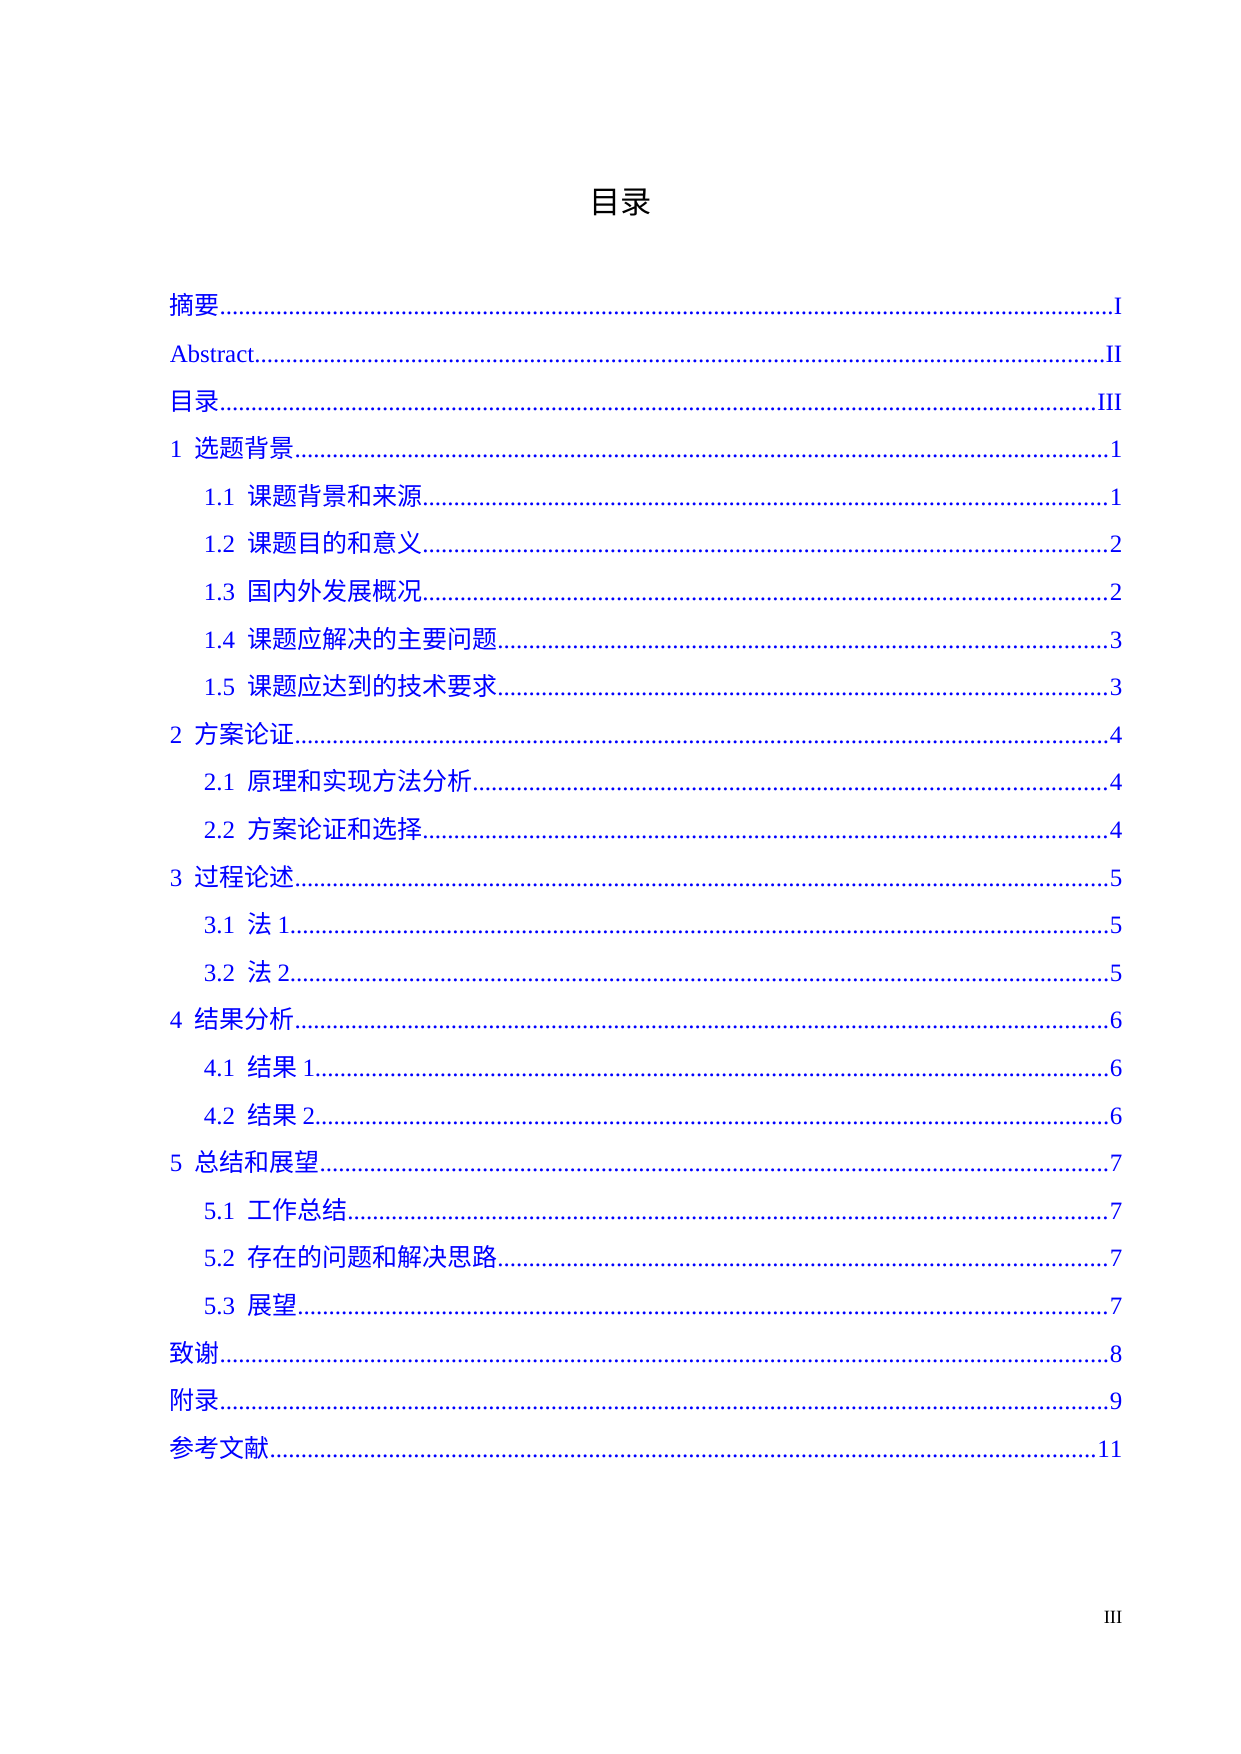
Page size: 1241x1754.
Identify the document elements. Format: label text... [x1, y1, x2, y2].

text 1.1 课题背景和来源 1 [162, 472, 1122, 513]
text 参考文献 11 [118, 1424, 1122, 1466]
text 2.1 原理和实现方法分析 4 [162, 757, 1122, 799]
text 4.1 结果1 6 [162, 1043, 1122, 1085]
text 1.2 课题目的和意义 2 [162, 519, 1122, 561]
text Abstract II [118, 329, 1122, 371]
text 5.1 工作总结 7 [162, 1186, 1122, 1228]
text 摘要 I [118, 281, 1122, 323]
text 2 方案论证 4 [118, 710, 1122, 752]
text 3.2 法2 5 [162, 948, 1122, 989]
subtitle 目录 [118, 177, 1122, 222]
text 5.3 展望 7 [162, 1281, 1122, 1323]
text 3.1 法1 5 [162, 900, 1122, 942]
text 1.3 国内外发展概况 2 [162, 567, 1122, 609]
text 2.2 方案论证和选择 4 [162, 805, 1122, 847]
text 1.5 课题应达到的技术要求 3 [162, 662, 1122, 704]
text 5 总结和展望 7 [118, 1138, 1122, 1180]
text 致谢 8 [118, 1329, 1122, 1370]
text 4.2 结果2 6 [162, 1091, 1122, 1132]
text 5.2 存在的问题和解决思路 7 [162, 1233, 1122, 1275]
text 1 选题背景 1 [118, 424, 1122, 466]
text 附录 9 [118, 1376, 1122, 1418]
text 1.4 课题应解决的主要问题 3 [162, 615, 1122, 656]
text 目录 III [118, 377, 1122, 418]
text 4 结果分析 6 [118, 996, 1122, 1037]
text 3 过程论述 5 [118, 853, 1122, 894]
